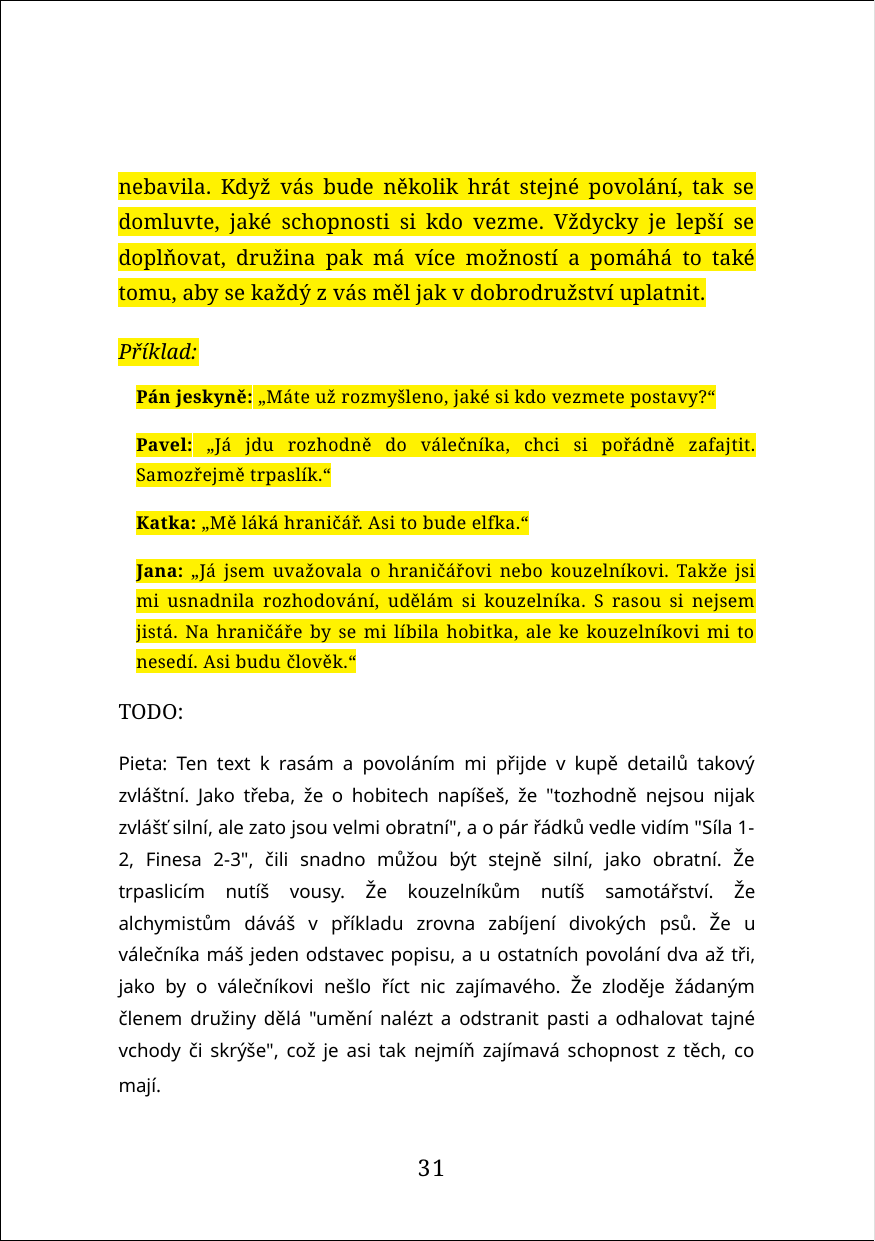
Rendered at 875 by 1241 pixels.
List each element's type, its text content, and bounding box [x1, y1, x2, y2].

text Jana: „Já jsem uvažovala o hraničářovi nebo kouzelníkovi. Takže jsi mi usnadnila rozhodování, udělám si kouzelníka. S rasou si nejsem jistá. Na hraničáře by se mi líbila hobitka, ale ke kouzelníkovi mi to nesedí. Asi budu člověk.“ [136, 559, 756, 673]
text nebavila. Když vás bude několik hrát stejné povolání, tak se domluvte, jaké schopnosti si kdo vezme. Vždycky je lepší se doplňovat, družina pak má více možností a pomáhá to také tomu, aby se každý z vás měl jak v dobrodružství uplatnit. [118, 172, 756, 307]
text Pán jeskyně: „Máte už rozmyšleno, jaké si kdo vezmete postavy?“ [136, 385, 756, 409]
text TODO: [118, 697, 756, 726]
text Příklad: [118, 337, 756, 366]
text Pieta: Ten text k rasám a povoláním mi přijde v kupě detailů takový zvláštní. Jako třeba, že o hobitech napíšeš, že "tozhodně nejsou nijak zvlášť silní, ale zato jsou velmi obratní", a o pár řádků vedle vidím "Síla 1-2, Finesa 2-3", čili snadno můžou být stejně silní, jako obratní. Že trpaslicím nutíš vousy. Že kouzelníkům nutíš samotářství. Že alchymistům dáváš v příkladu zrovna zabíjení divokých psů. Že u válečníka máš jeden odstavec popisu, a u ostatních povolání dva až tři, jako by o válečníkovi nešlo říct nic zajímavého. Že zloděje žádaným členem družiny dělá "umění nalézt a odstranit pasti a odhalovat tajné vchody či skrýše", což je asi tak nejmíň zajímavá schopnost z těch, co mají. [118, 751, 756, 1098]
text Pavel: „Já jdu rozhodně do válečníka, chci si pořádně zafajtit. Samozřejmě trpaslík.“ [136, 433, 756, 487]
text Katka: „Mě láká hraničář. Asi to bude elfka.“ [136, 511, 756, 535]
